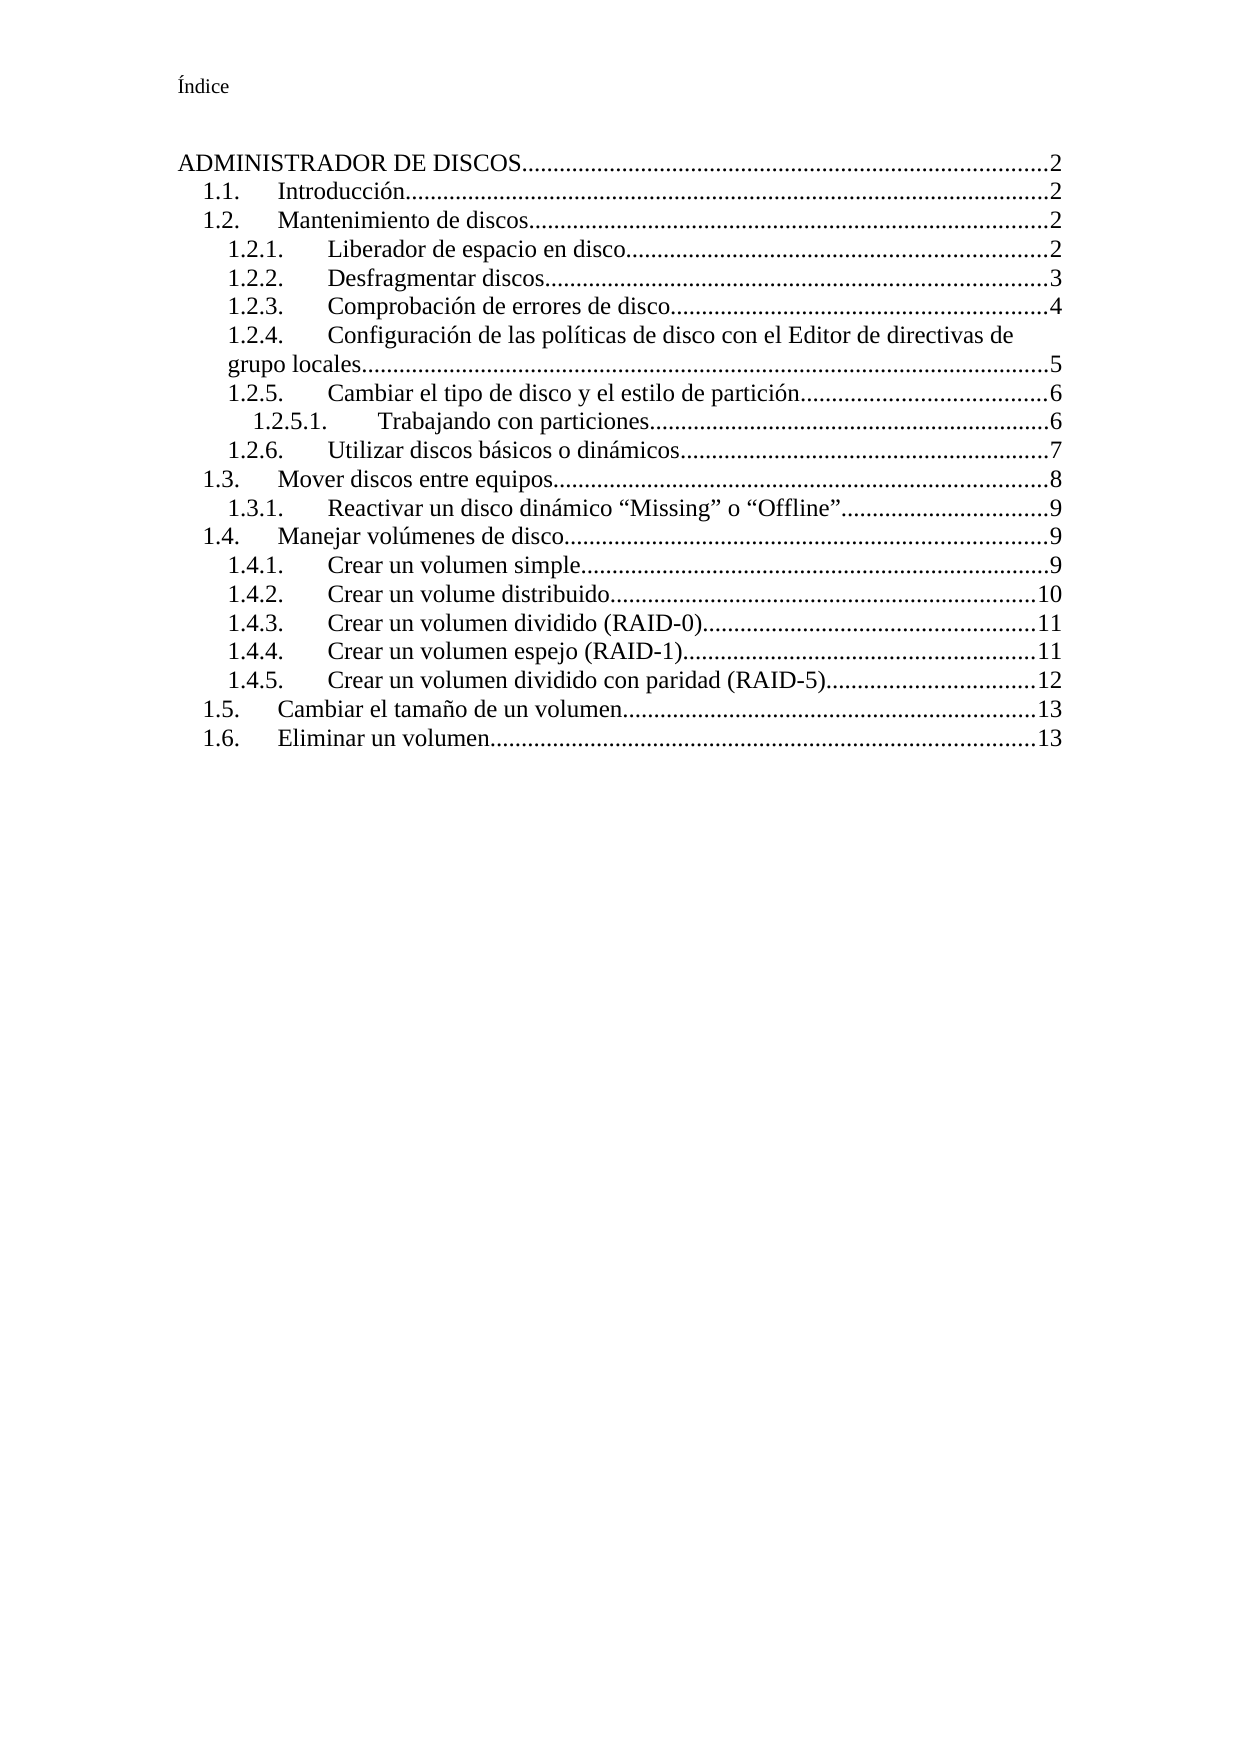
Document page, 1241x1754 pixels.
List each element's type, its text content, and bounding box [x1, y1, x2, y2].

text 1.2.5.1. Trabajando con particiones 6 [252, 406, 1063, 435]
text 1.4. Manejar volúmenes de disco 9 [202, 521, 1063, 550]
text 1.3. Mover discos entre equipos 8 [202, 464, 1063, 493]
text 1.2.4. Configuración de las políticas de disco con el Editor de directivas de grupo locales 5 [227, 320, 1063, 378]
text 1.2.3. Comprobación de errores de disco 4 [227, 291, 1063, 320]
text 1.6. Eliminar un volumen 13 [202, 723, 1063, 751]
text 1.1. Introducción 2 [202, 176, 1063, 205]
text 1.2.1. Liberador de espacio en disco 2 [227, 234, 1063, 263]
text 1.4.1. Crear un volumen simple 9 [227, 550, 1063, 579]
text 1.2.2. Desfragmentar discos 3 [227, 263, 1063, 291]
text 1.4.5. Crear un volumen dividido con paridad (RAID-5) 12 [227, 665, 1063, 694]
text 1.4.2. Crear un volume distribuido 10 [227, 579, 1063, 608]
text 1.5. Cambiar el tamaño de un volumen 13 [202, 694, 1063, 723]
text ADMINISTRADOR DE DISCOS 2 [177, 148, 1063, 176]
text 1.2. Mantenimiento de discos 2 [202, 205, 1063, 234]
text 1.2.6. Utilizar discos básicos o dinámicos 7 [227, 435, 1063, 464]
text 1.4.4. Crear un volumen espejo (RAID-1) 11 [227, 636, 1063, 665]
text 1.2.5. Cambiar el tipo de disco y el estilo de partición 6 [227, 378, 1063, 406]
text 1.3.1. Reactivar un disco dinámico “Missing” o “Offline” 9 [227, 493, 1063, 521]
text 1.4.3. Crear un volumen dividido (RAID-0) 11 [227, 608, 1063, 636]
